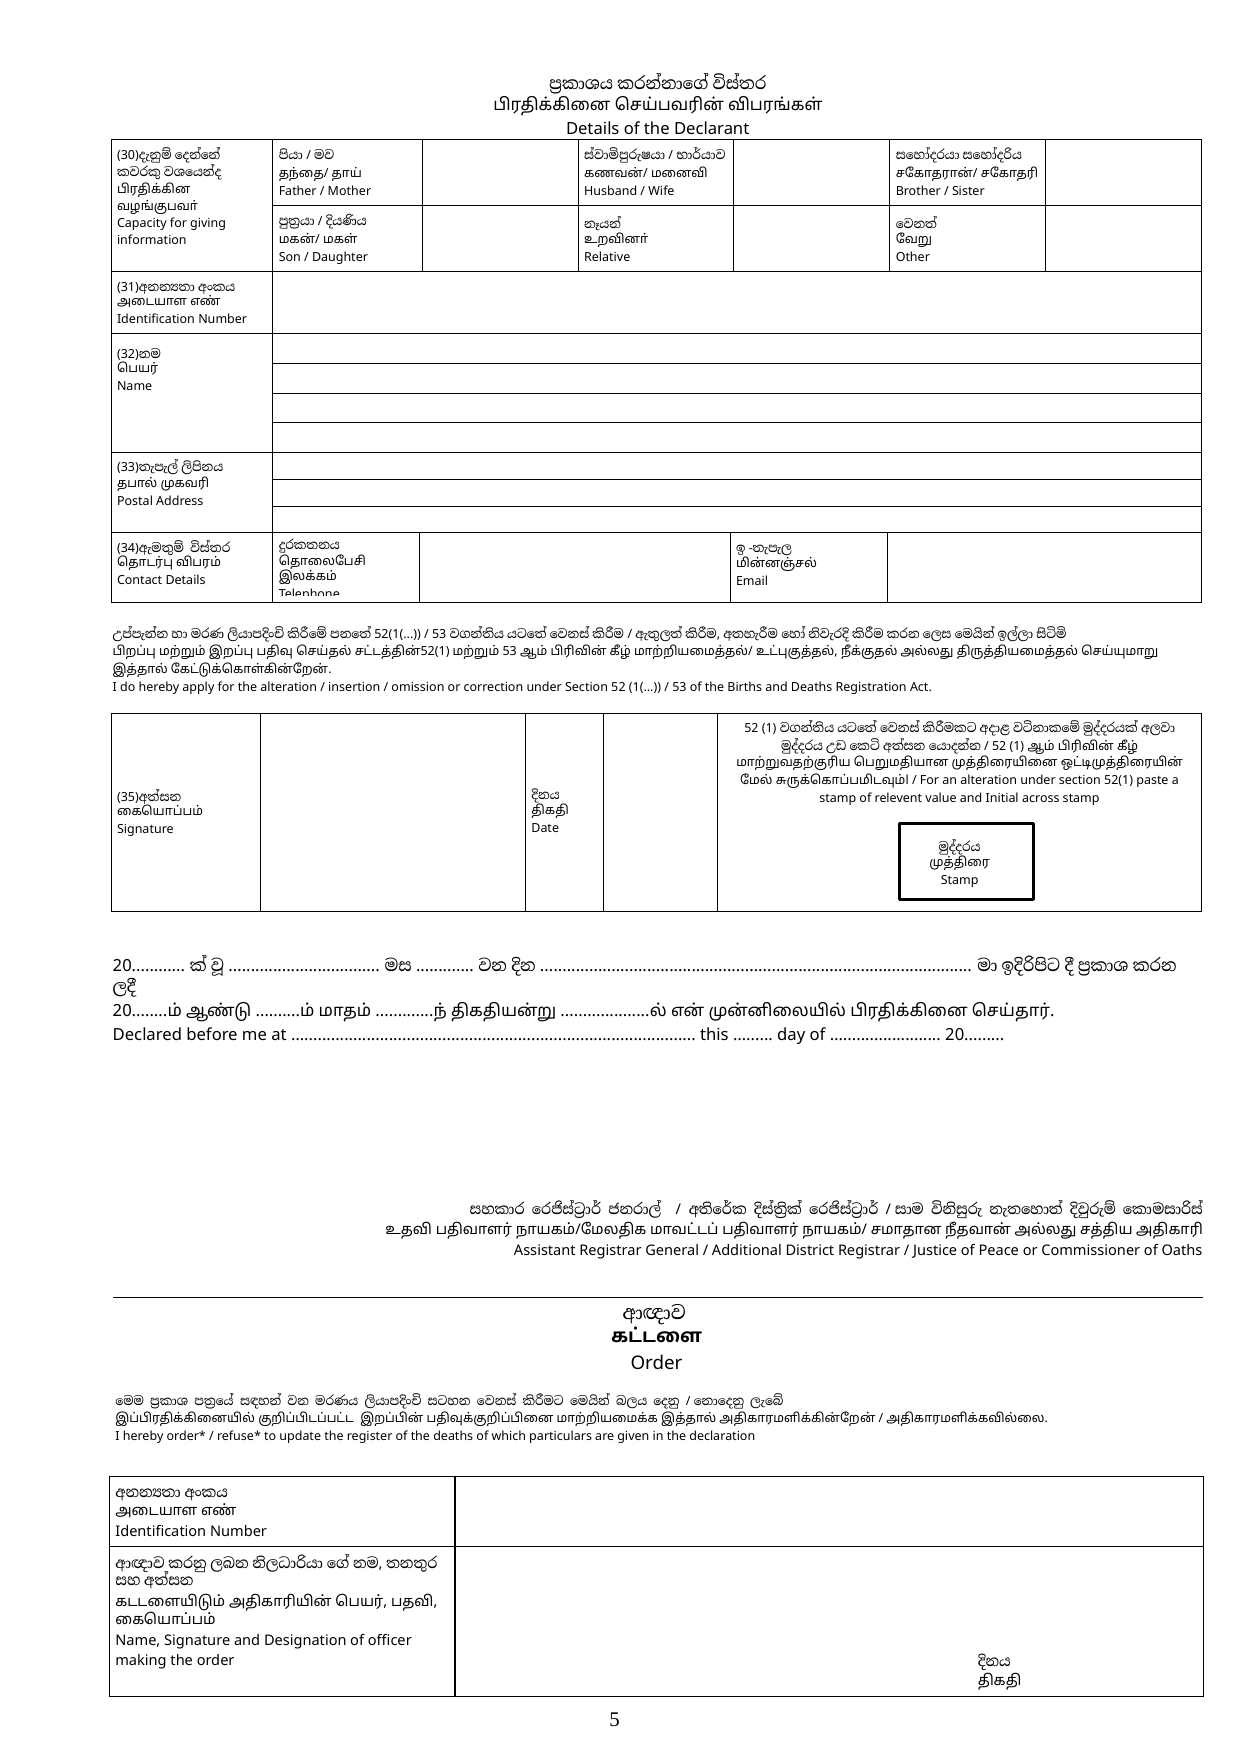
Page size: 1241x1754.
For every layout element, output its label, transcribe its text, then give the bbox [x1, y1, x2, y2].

table_cell නෑයන් உறவினா் Relative [579, 206, 733, 271]
table_cell [1046, 206, 1201, 271]
table_cell [456, 1477, 1203, 1546]
text 20........ம் ஆண்டு ….......ம் மாதம் …..........ந் திகதியன்று ….................ல் என் முன்னிலையில் பிரதிக்கினை செய்தார். [112, 998, 1203, 1022]
text උප්පැන්න හා මරණ ලියාපදිංචි කිරීමේ පනතේ 52(1(...)) / 53 වගන්තිය යටතේ වෙනස් කිරීම / ඇතුලත් කිරීම, අතහැරීම හෝ නිවැරදි කිරීම කරන ලෙස මෙයින් ඉල්ලා සිටිමි [112, 625, 1203, 642]
text I do hereby apply for the alteration / insertion / omission or correction under Section 52 (1(...)) / 53 of the Births and Deaths Registration Act. [112, 678, 1203, 696]
table_header පියා / මව தந்தை/ தாய் Father / Mother [273, 140, 422, 204]
table_cell [273, 507, 1201, 532]
table_cell අනන්‍යතා අංකය அடையாள எண் Identification Number [110, 1477, 454, 1546]
table_cell දුරකතනය தொலைபேசி இலக்கம் Telephone [273, 533, 419, 602]
text සහකාර රෙජිස්ට්‍රාර් ජනරාල් / අතිරේක දිස්ත්‍රික් රෙජිස්ට්‍රාර් / සාම විනිසුරු නැතහොත් දිවුරුම් කොමසාරිස් [112, 1198, 1203, 1219]
table_cell වෙනත් வேறு Other [890, 206, 1045, 271]
text பிறப்பு மற்றும் இறப்பு பதிவு செய்தல் சட்டத்தின்52(1) மற்றும் 53 ஆம் பிரிவின் கீழ் மாற்றியமைத்தல்/ உட்புகுத்தல், நீக்குதல் அல்லது திருத்தியமைத்தல் செய்யுமாறு இத்தால் கேட்டுக்கொள்கின்றேன். [112, 642, 1203, 678]
table_header ස්වාමිපුරුෂයා / භාර්යාව கணவன்/ மனைவி Husband / Wife [579, 140, 733, 204]
table_cell [273, 364, 1201, 392]
table_header [1046, 140, 1201, 204]
table_header දිනය திகதி Date [526, 714, 603, 911]
table_header (35)අත්සන கையொப்பம் Signature [112, 714, 260, 911]
table_cell [273, 453, 1201, 479]
table_cell [273, 272, 1201, 333]
text Details of the Declarant [112, 116, 1203, 139]
text ප්‍රකාශය කරන්නාගේ විස්තර [112, 75, 1203, 96]
table_header ආඥාව கட்டளை Order මෙම ප්‍රකාශ පත්‍රයේ සඳහන් වන මරණය ලියාපදිංචි සටහන වෙනස් කිරීමට මෙයින් බලය දෙනු / නොදෙනු ලැබේ இப்பிரதிக்கினையில் குறிப்பிடப்பட்ட இறப்பின் பதிவுக்குறிப்பினை மாற்றியமைக்க இத்தால் அதிகாரமளிக்கின்றேன் / அதிகாரமளிக்கவில்லை. I hereby order* / refuse* to update the register of the deaths of which particulars are given in the declaration [109, 1297, 1203, 1476]
text Assistant Registrar General / Additional District Registrar / Justice of Peace or Commissioner of Oaths [112, 1240, 1203, 1259]
table_cell [273, 334, 1201, 363]
text Declared before me at …........................................................................................ this …...... day of …...................... 20......... [112, 1022, 1203, 1045]
text பிரதிக்கினை செய்பவரின் விபரங்கள் [112, 96, 1203, 116]
table_cell ඉ -තැපැල மின்னஞ்சல் Email [731, 533, 887, 602]
table_cell [420, 533, 730, 602]
table_cell [273, 423, 1201, 452]
table_cell (31)අනන්‍යතා අංකය அடையாள எண் Identification Number [112, 272, 272, 333]
table_header [734, 140, 889, 204]
table_header 52 (1) වගන්තිය යටතේ වෙනස් කිරීමකට අදාළ වටිනාකමේ මුද්දරයක් අලවා මුද්දරය උඩ කෙටි අත්සන යොදන්න / 52 (1) ஆம் பிரிவின் கீழ் மாற்றுவதற்குரிய பெறுமதியான முத்திரையினை ஒட்டிமுத்திரையின் மேல் சுருக்கொப்பமிடவும்l / For an alteration under section 52(1) paste a stamp of relevent value and Initial across stamp මුද්දරය முத்திரை Stamp [718, 714, 1201, 911]
text உதவி பதிவாளர் நாயகம்/மேலதிக மாவட்டப் பதிவாளர் நாயகம்/ சமாதான நீதவான் அல்லது சத்திய அதிகாரி [112, 1219, 1203, 1240]
table_cell [273, 394, 1201, 422]
table_cell [423, 206, 578, 271]
table_cell [273, 480, 1201, 506]
table_cell [888, 533, 1201, 602]
table_header සහෝදරයා සහෝදරිය சகோதரான்/ சகோதரி Brother / Sister [890, 140, 1045, 204]
table_cell පුත්‍රයා / දියණිය மகன்/ மகள் Son / Daughter [273, 206, 422, 271]
table_header (30)දැනුම් දෙන්නේ කවරකු වශයෙන්ද பிரதிக்கின வழங்குபவா் Capacity for giving information [112, 140, 272, 271]
table_header [423, 140, 578, 204]
table_header [261, 714, 525, 911]
table_cell (32)නම பெயர் Name [112, 334, 272, 452]
text 20............ ක් වූ …............................... මස ............. වන දින ….............................................................................................. මා ඉදිරිපිට දී ප්‍රකාශ කරන ලදී [112, 953, 1203, 998]
table_cell දිනය திகதி [456, 1547, 1203, 1696]
table_header [604, 714, 717, 911]
table_cell ආඥාව කරනු ලබන නිලධාරියා ගේ නම, තනතුර සහ අත්සන கடடளையிடும் அதிகாரியின் பெயர், பதவி, கையொப்பம் Name, Signature and Designation of officer making the order [110, 1547, 454, 1696]
table_cell [734, 206, 889, 271]
table_cell (34)ඇමතුම් විස්තර தொடர்பு விபரம் Contact Details [112, 533, 272, 602]
table_cell (33)තැපැල් ලිපිනය தபால் முகவரி Postal Address [112, 453, 272, 532]
